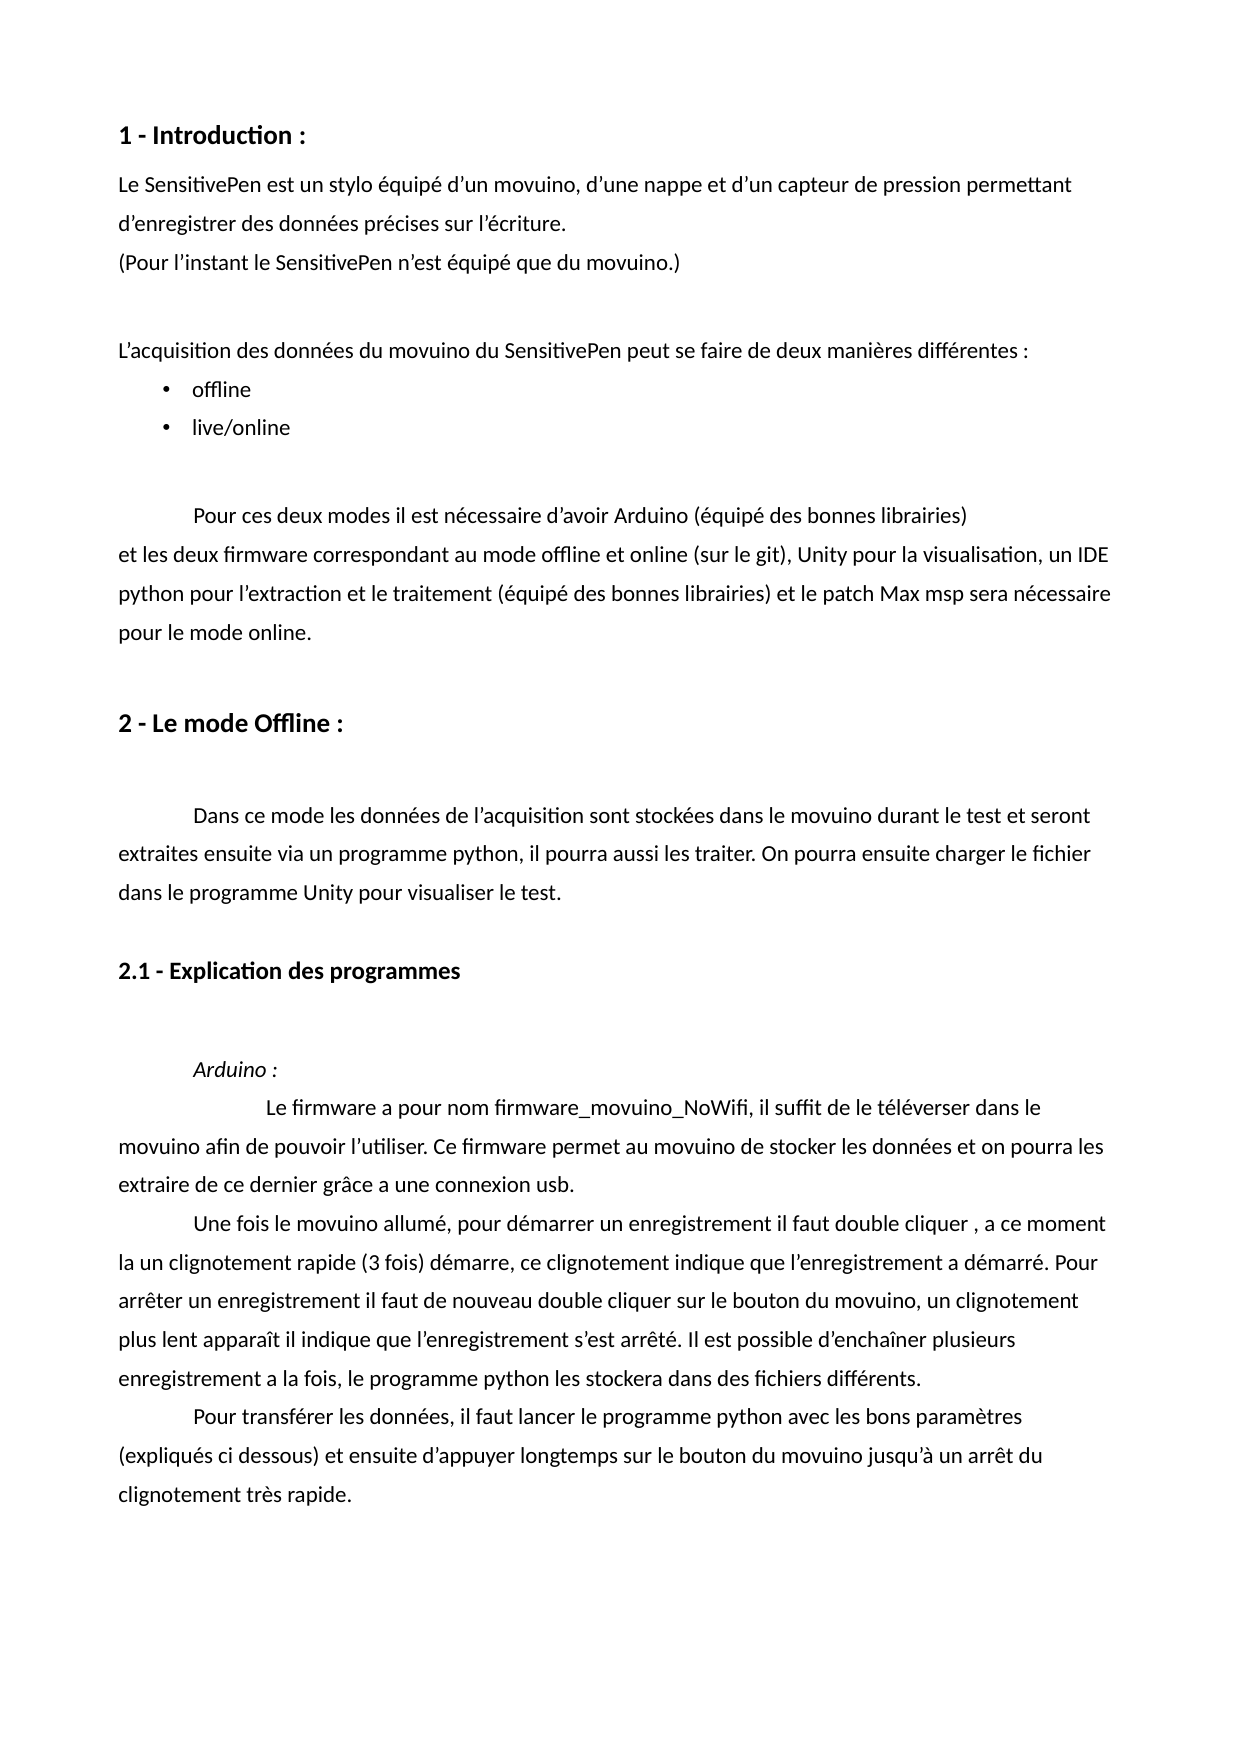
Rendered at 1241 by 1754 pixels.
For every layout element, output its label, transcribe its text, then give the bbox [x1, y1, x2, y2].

text L’acquisition des données du movuino du SensitivePen peut se faire de deux manières différentes : [118, 336, 1122, 364]
text Dans ce mode les données de l’acquisition sont stockées dans le movuino durant le test et seront extraites ensuite via un programme python, il pourra aussi les traiter. On pourra ensuite charger le fichier dans le programme Unity pour visualiser le test. [118, 801, 1122, 906]
text Pour ces deux modes il est nécessaire d’avoir Arduino (équipé des bonnes librairies) [118, 502, 1122, 530]
text Arduino : [118, 1055, 1122, 1083]
text Une fois le movuino allumé, pour démarrer un enregistrement il faut double cliquer , a ce moment la un clignotement rapide (3 fois) démarre, ce clignotement indique que l’enregistrement a démarré. Pour arrêter un enregistrement il faut de nouveau double cliquer sur le bouton du movuino, un clignotement plus lent apparaît il indique que l’enregistrement s’est arrêté. Il est possible d’enchaîner plusieurs enregistrement a la fois, le programme python les stockera dans des fichiers différents. [118, 1209, 1122, 1392]
text et les deux firmware correspondant au mode offline et online (sur le git), Unity pour la visualisation, un IDE python pour l’extraction et le traitement (équipé des bonnes librairies) et le patch Max msp sera nécessaire pour le mode online. [118, 540, 1122, 646]
text Le firmware a pour nom firmware_movuino_NoWifi, il suffit de le téléverser dans le movuino afin de pouvoir l’utiliser. Ce firmware permet au movuino de stocker les données et on pourra les extraire de ce dernier grâce a une connexion usb. [118, 1093, 1122, 1199]
text 2 - Le mode Offline : [118, 706, 1122, 739]
text 2.1 - Explication des programmes [118, 956, 1122, 986]
text Le SensitivePen est un stylo équipé d’un movuino, d’une nappe et d’un capteur de pression permettant d’enregistrer des données précises sur l’écriture. [118, 171, 1122, 237]
text 1 - Introduction : [118, 118, 1122, 151]
list live/online [162, 413, 1122, 441]
list offline [162, 375, 1122, 403]
text (Pour l’instant le SensitivePen n’est équipé que du movuino.) [118, 248, 1122, 276]
text Pour transférer les données, il faut lancer le programme python avec les bons paramètres (expliqués ci dessous) et ensuite d’appuyer longtemps sur le bouton du movuino jusqu’à un arrêt du clignotement très rapide. [118, 1402, 1122, 1508]
